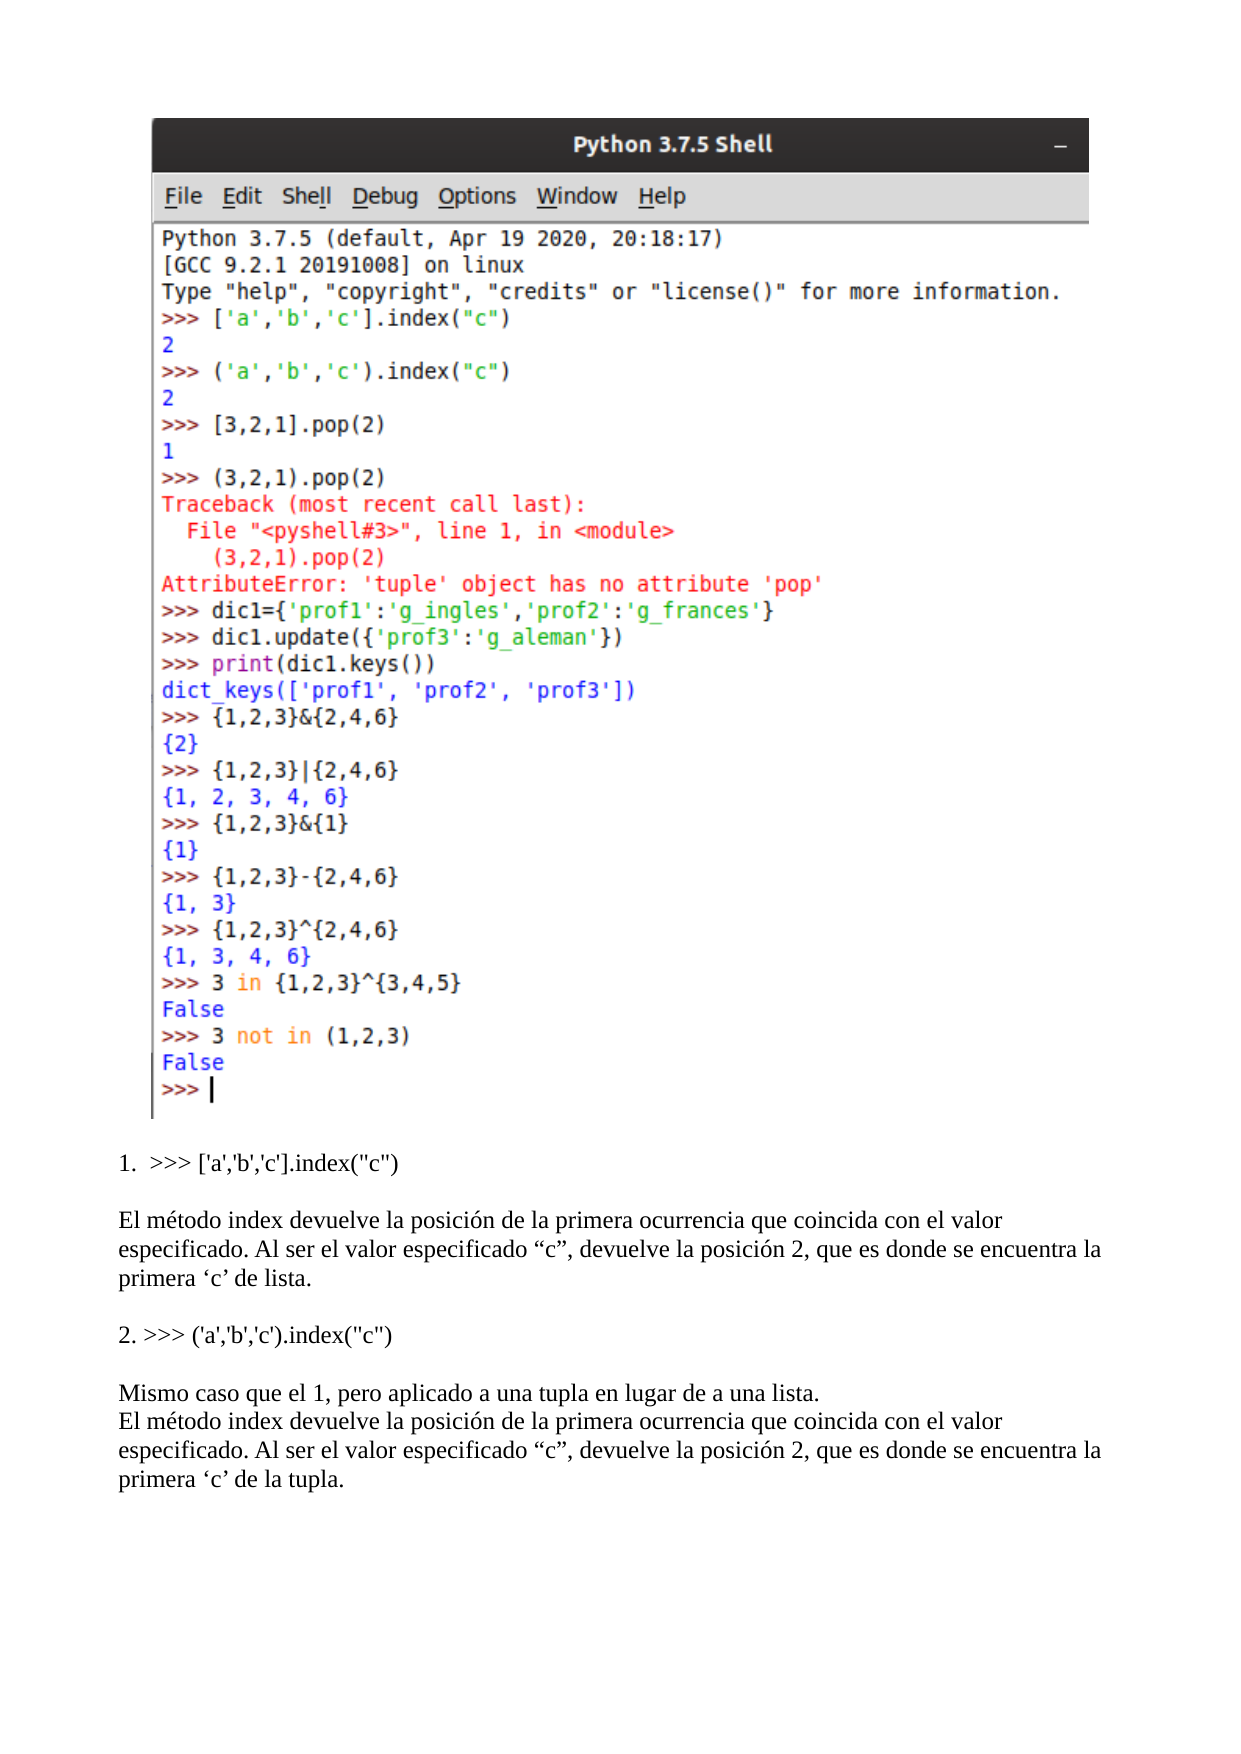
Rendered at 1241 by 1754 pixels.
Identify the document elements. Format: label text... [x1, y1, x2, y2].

text El método index devuelve la posición de la primera ocurrencia que coincida con el valor especificado. Al ser el valor especificado “c”, devuelve la posición 2, que es donde se encuentra la primera ‘c’ de la tupla. [118, 1406, 1122, 1493]
text El método index devuelve la posición de la primera ocurrencia que coincida con el valor especificado. Al ser el valor especificado “c”, devuelve la posición 2, que es donde se encuentra la primera ‘c’ de lista. [118, 1205, 1122, 1291]
text 1. >>> ['a','b','c'].index("c") [118, 1148, 1122, 1176]
picture [151, 118, 1089, 1119]
text Mismo caso que el 1, pero aplicado a una tupla en lugar de a una lista. [118, 1378, 1122, 1406]
text 2. >>> ('a','b','c').index("c") [118, 1320, 1122, 1349]
